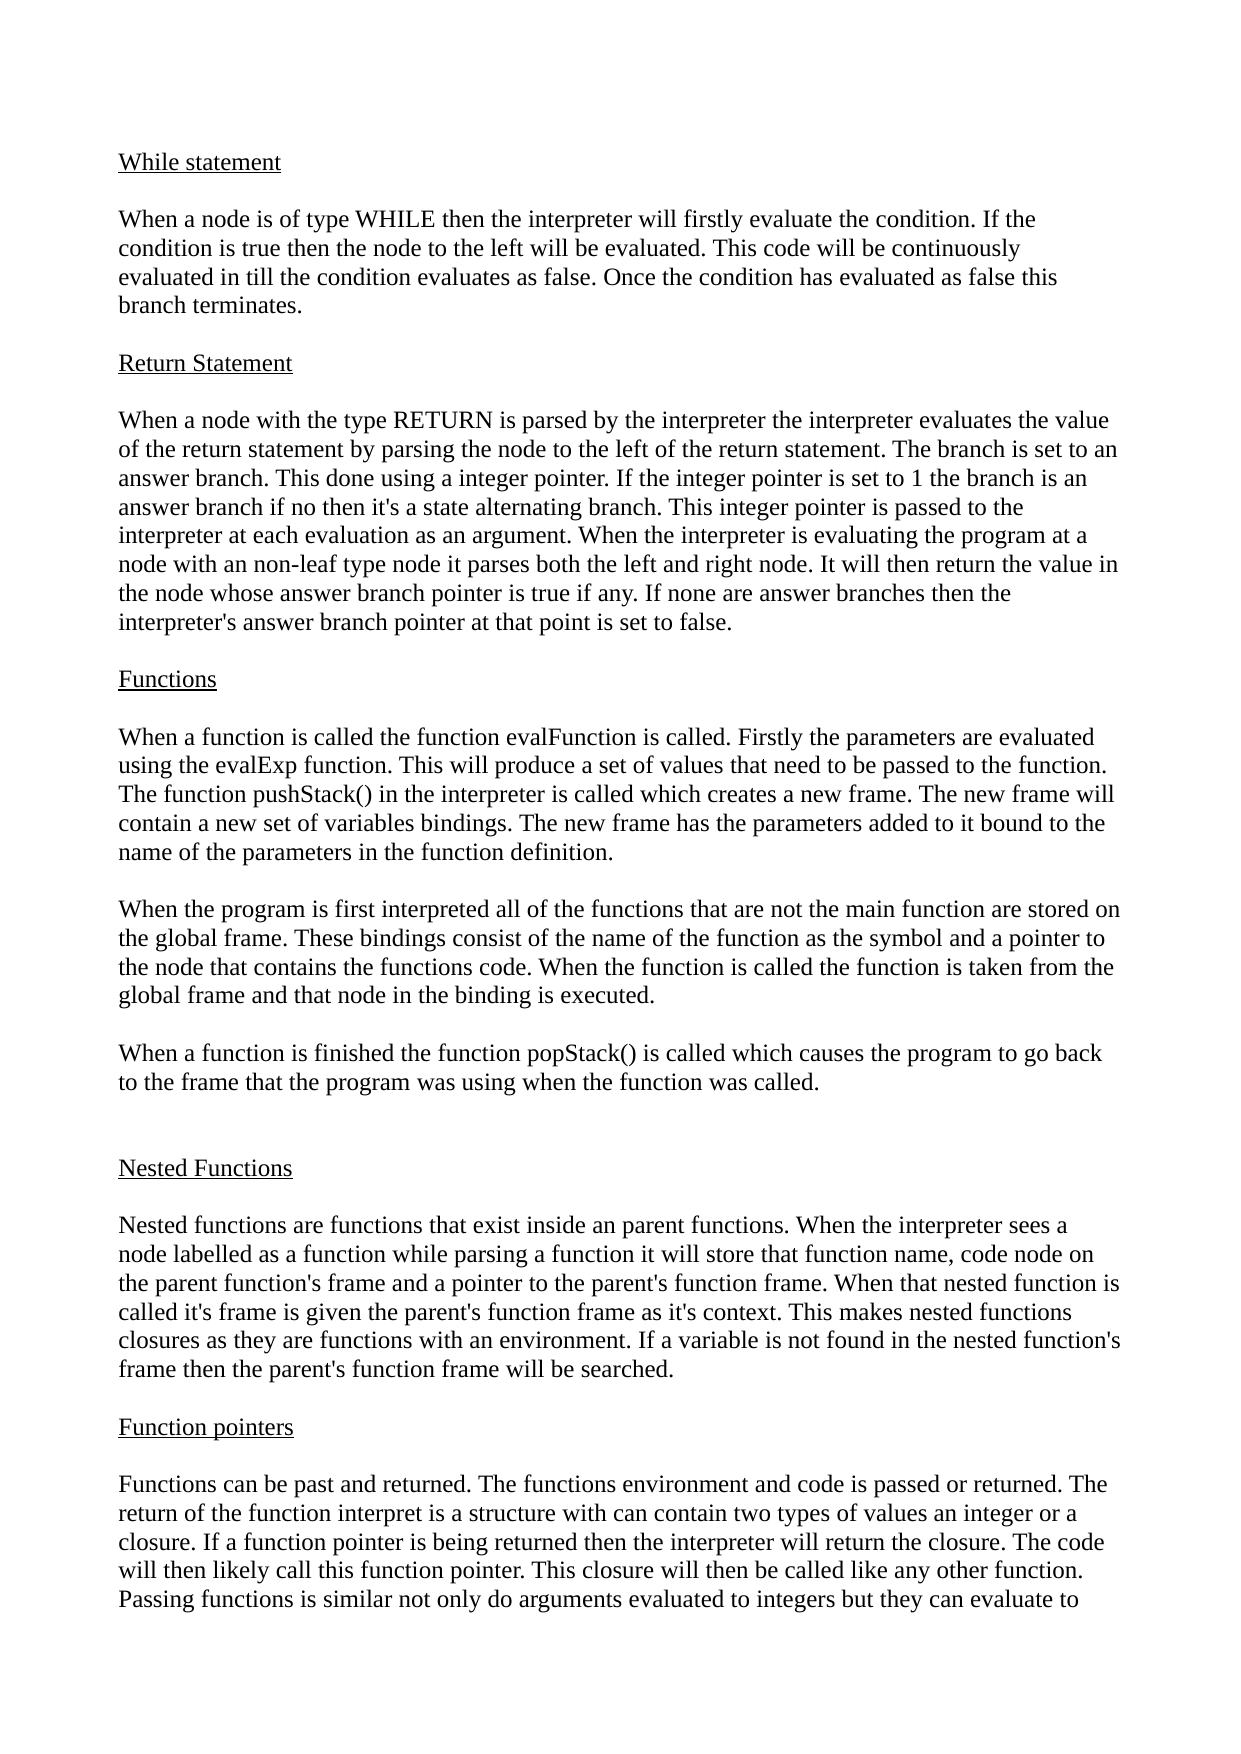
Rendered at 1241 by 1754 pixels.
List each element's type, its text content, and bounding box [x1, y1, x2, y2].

text Nested Functions [118, 1153, 1122, 1182]
text When the program is first interpreted all of the functions that are not the main function are stored on the global frame. These bindings consist of the name of the function as the symbol and a pointer to the node that contains the functions code. When the function is called the function is taken from the global frame and that node in the binding is executed. [118, 894, 1122, 1009]
text Nested functions are functions that exist inside an parent functions. When the interpreter sees a node labelled as a function while parsing a function it will store that function name, code node on the parent function's frame and a pointer to the parent's function frame. When that nested function is called it's frame is given the parent's function frame as it's context. This makes nested functions closures as they are functions with an environment. If a variable is not found in the nested function's frame then the parent's function frame will be searched. [118, 1211, 1122, 1383]
text Return Statement [118, 348, 1122, 377]
text When a node is of type WHILE then the interpreter will firstly evaluate the condition. If the condition is true then the node to the left will be evaluated. This code will be continuously evaluated in till the condition evaluates as false. Once the condition has evaluated as false this branch terminates. [118, 204, 1122, 319]
text While statement [118, 147, 1122, 176]
text When a node with the type RETURN is parsed by the interpreter the interpreter evaluates the value of the return statement by parsing the node to the left of the return statement. The branch is set to an answer branch. This done using a integer pointer. If the integer pointer is set to 1 the branch is an answer branch if no then it's a state alternating branch. This integer pointer is passed to the interpreter at each evaluation as an argument. When the interpreter is evaluating the program at a node with an non-leaf type node it parses both the left and right node. It will then return the value in the node whose answer branch pointer is true if any. If none are answer branches then the interpreter's answer branch pointer at that point is set to false. [118, 406, 1122, 636]
text When a function is finished the function popStack() is called which causes the program to go back to the frame that the program was using when the function was called. [118, 1038, 1122, 1096]
text Functions can be past and returned. The functions environment and code is passed or returned. The return of the function interpret is a structure with can contain two types of values an integer or a closure. If a function pointer is being returned then the interpreter will return the closure. The code will then likely call this function pointer. This closure will then be called like any other function. Passing functions is similar not only do arguments evaluated to integers but they can evaluate to [118, 1469, 1122, 1613]
text When a function is called the function evalFunction is called. Firstly the parameters are evaluated using the evalExp function. This will produce a set of values that need to be passed to the function. The function pushStack() in the interpreter is called which creates a new frame. The new frame will contain a new set of variables bindings. The new frame has the parameters added to it bound to the name of the parameters in the function definition. [118, 722, 1122, 866]
text Functions [118, 664, 1122, 693]
text Function pointers [118, 1412, 1122, 1441]
